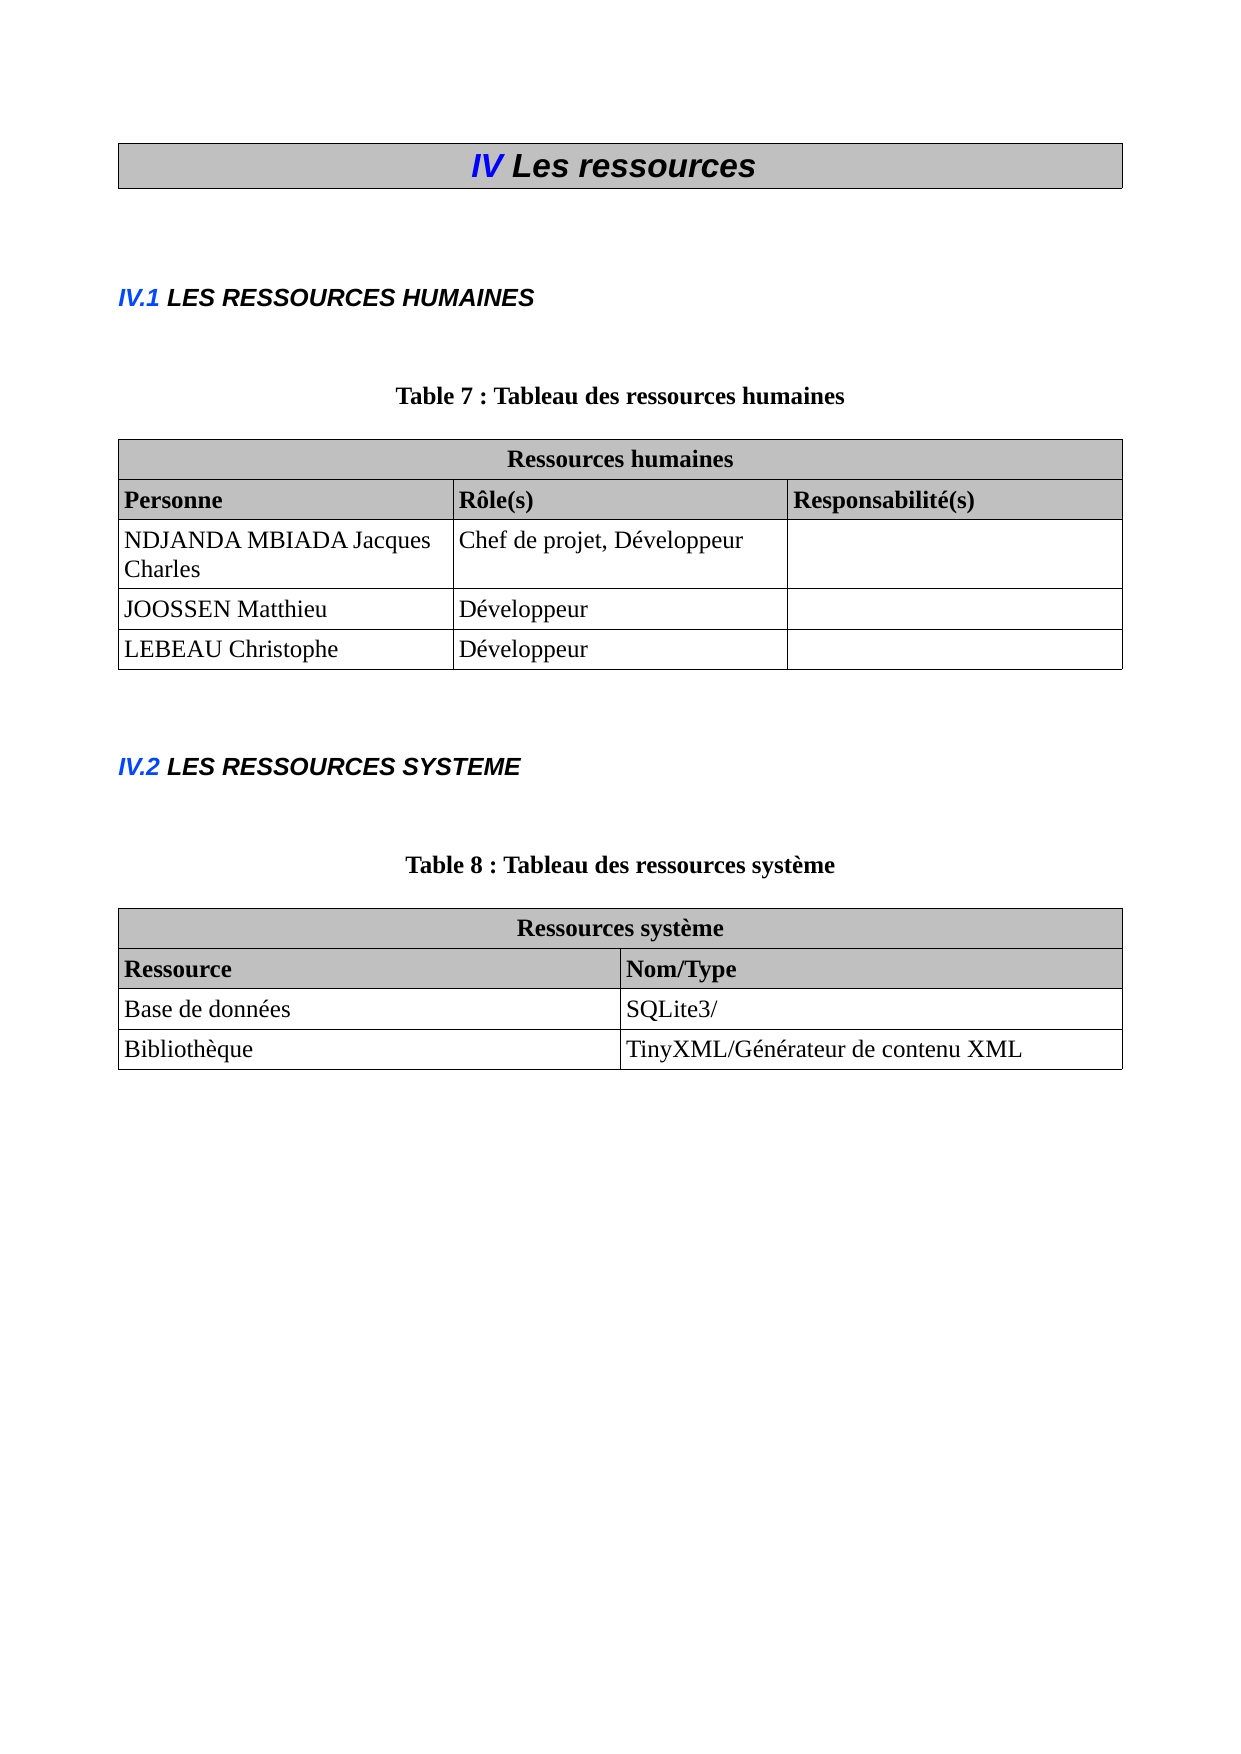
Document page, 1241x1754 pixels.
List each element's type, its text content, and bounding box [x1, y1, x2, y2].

table_cell [788, 589, 1122, 629]
table_cell TinyXML/Générateur de contenu XML [621, 1030, 1122, 1069]
table_cell SQLite3/ [621, 989, 1122, 1028]
table_cell Développeur [454, 589, 787, 629]
table_cell LEBEAU Christophe [119, 630, 453, 669]
table_cell [788, 630, 1122, 669]
table_header Ressources système [119, 909, 1122, 948]
table_cell Personne [119, 480, 453, 519]
table_cell Développeur [454, 630, 787, 669]
table_cell Responsabilité(s) [788, 480, 1122, 519]
table_cell Base de données [119, 989, 620, 1028]
subtitle Table 8 : Tableau des ressources système [118, 850, 1122, 879]
table_cell JOOSSEN Matthieu [119, 589, 453, 629]
table_cell Nom/Type [621, 949, 1122, 988]
table_cell NDJANDA MBIADA Jacques Charles [119, 520, 453, 588]
table_cell Chef de projet, Développeur [454, 520, 787, 588]
subtitle IV Les ressources [119, 144, 1122, 188]
subtitle IV.2 LES RESSOURCES SYSTEME [118, 752, 1122, 780]
subtitle Table 7 : Tableau des ressources humaines [118, 381, 1122, 410]
table_header Ressources humaines [119, 440, 1122, 479]
table_cell Bibliothèque [119, 1030, 620, 1069]
table_cell [788, 520, 1122, 588]
table_cell Rôle(s) [454, 480, 787, 519]
subtitle IV.1 LES RESSOURCES HUMAINES [118, 283, 1122, 311]
table_cell Ressource [119, 949, 620, 988]
